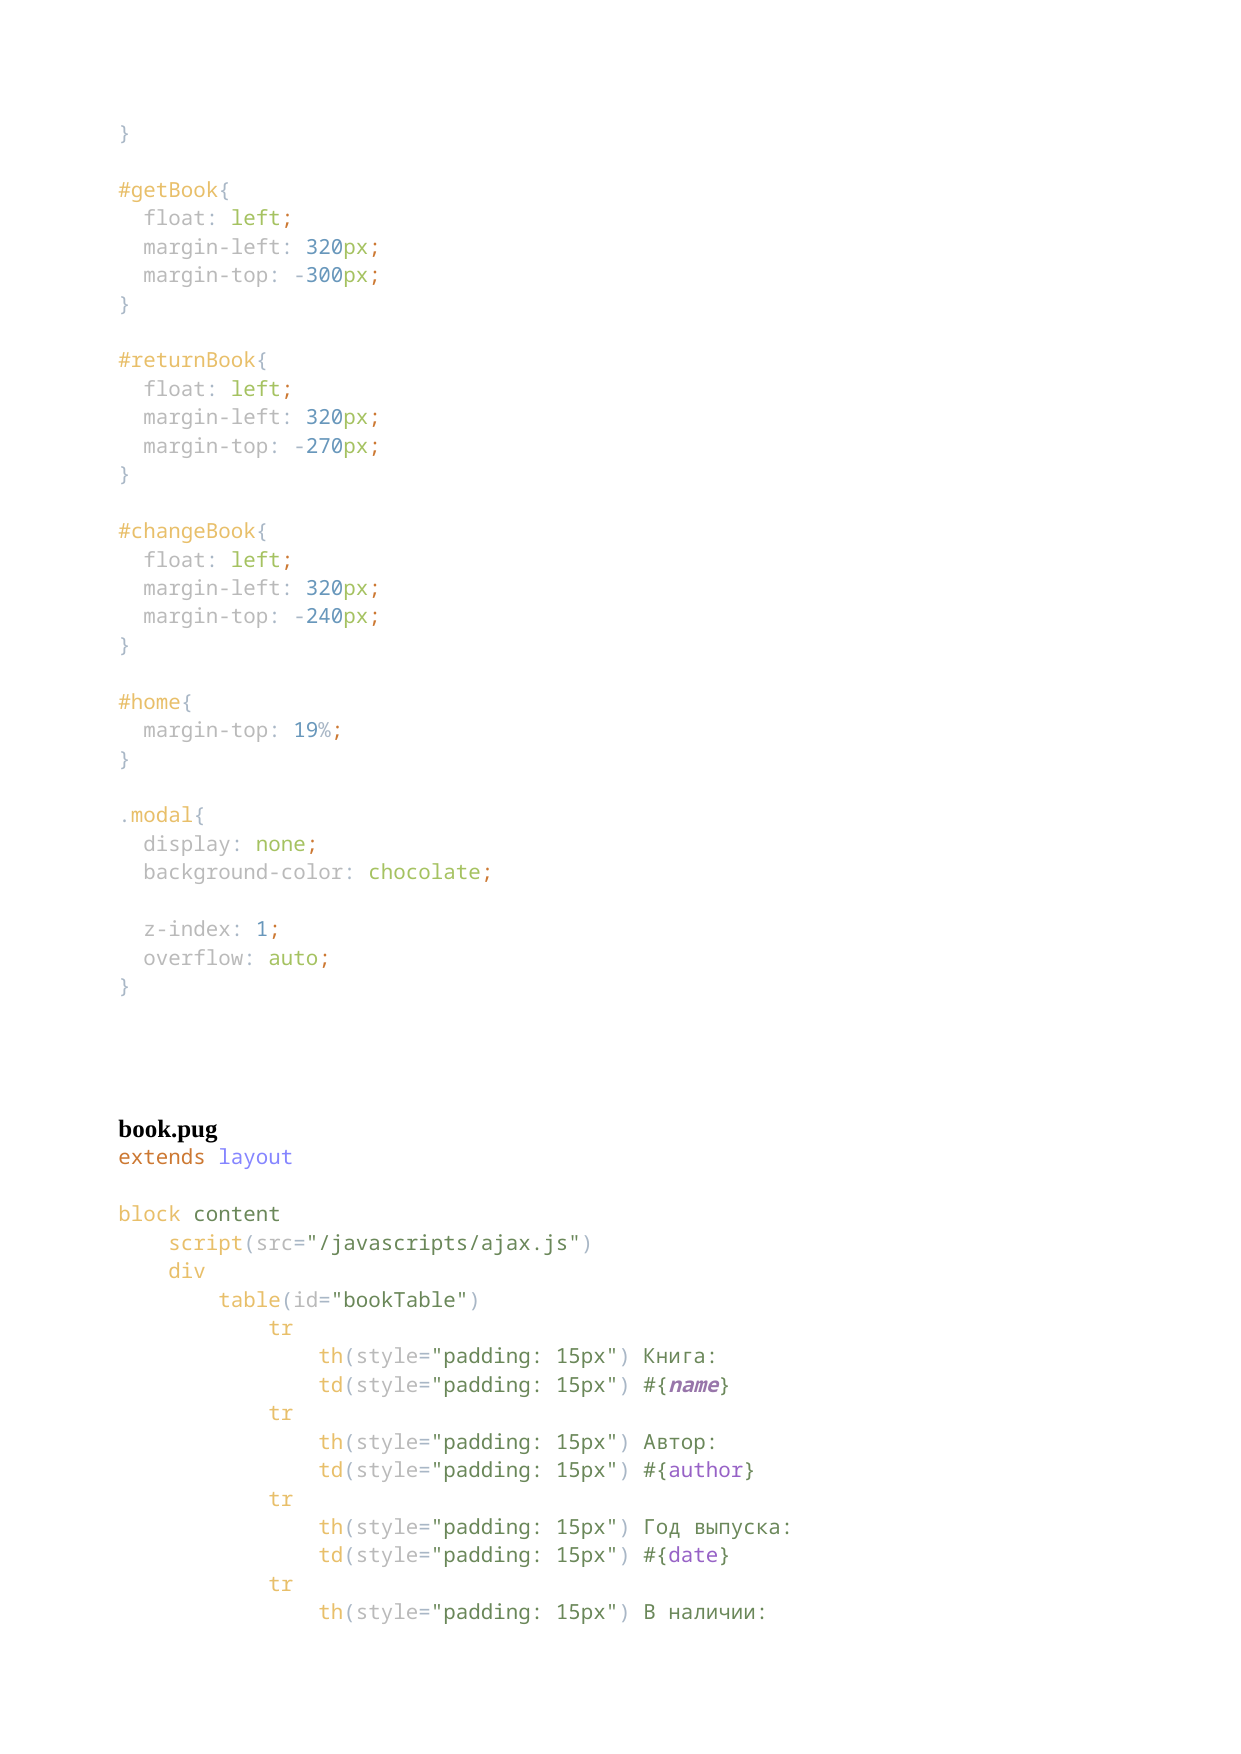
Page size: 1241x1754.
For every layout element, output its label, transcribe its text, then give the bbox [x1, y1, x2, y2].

text book.pug [118, 1114, 1122, 1142]
text extends layout block content script(src="/javascripts/ajax.js") div table(id="bookTable") tr th(style="padding: 15px") Книга: td(style="padding: 15px") #{name} tr th(style="padding: 15px") Автор: td(style="padding: 15px") #{author} tr th(style="padding: 15px") Год выпуска: td(style="padding: 15px") #{date} tr th(style="padding: 15px") В наличии: [118, 1142, 1122, 1626]
text } #getBook{ float: left; margin-left: 320px; margin-top: -300px; } #returnBook{ float: left; margin-left: 320px; margin-top: -270px; } #changeBook{ float: left; margin-left: 320px; margin-top: -240px; } #home{ margin-top: 19%; } .modal{ display: none; background-color: chocolate; z-index: 1; overflow: auto; } [118, 118, 1122, 1057]
